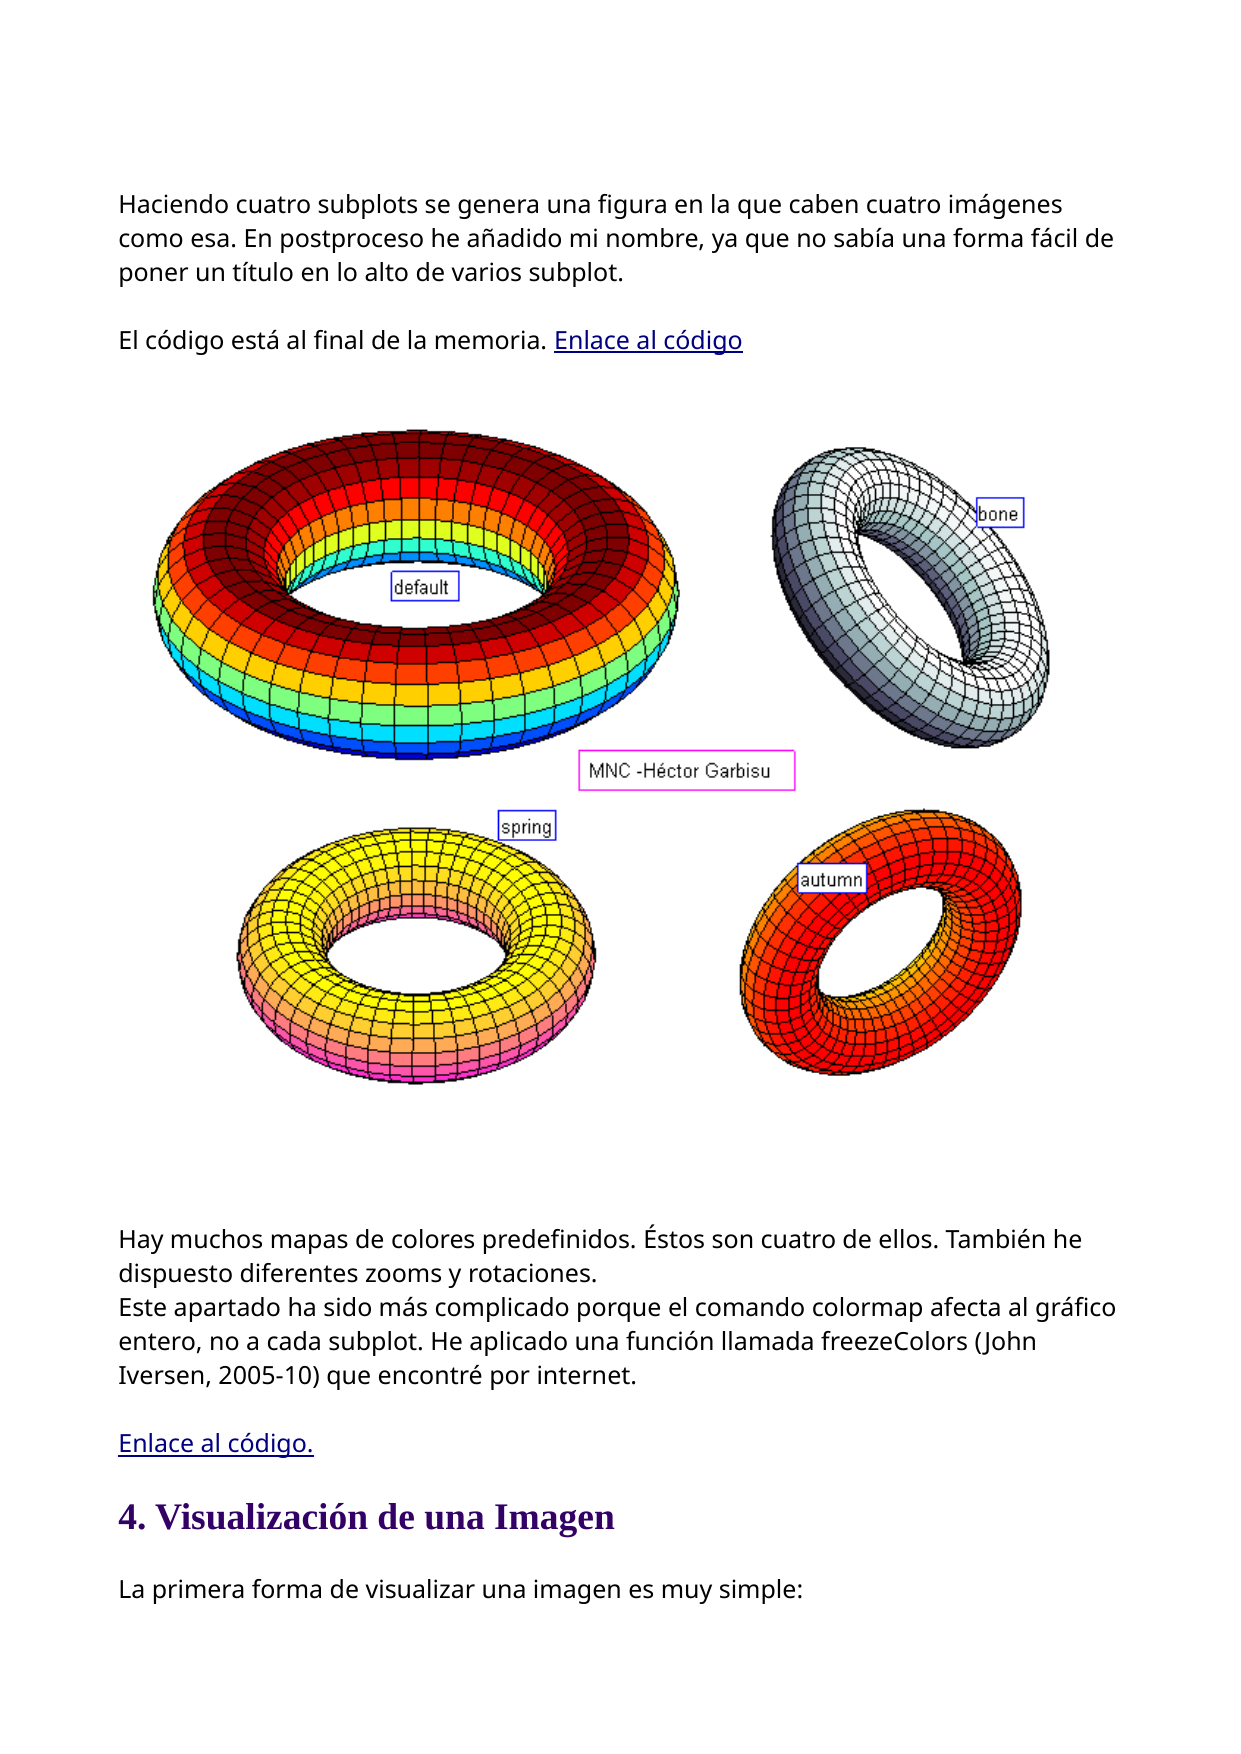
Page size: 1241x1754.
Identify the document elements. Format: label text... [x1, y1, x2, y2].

text Haciendo cuatro subplots se genera una figura en la que caben cuatro imágenes como esa. En postproceso he añadido mi nombre, ya que no sabía una forma fácil de poner un título en lo alto de varios subplot. [118, 186, 1122, 288]
text La primera forma de visualizar una imagen es muy simple: [118, 1571, 1122, 1605]
text 4. Visualización de una Imagen [118, 1494, 1122, 1537]
text Enlace al código. [118, 1426, 1122, 1460]
text El código está al final de la memoria. Enlace al código [118, 322, 1122, 357]
picture [118, 424, 1123, 1120]
text Este apartado ha sido más complicado porque el comando colormap afecta al gráfico entero, no a cada subplot. He aplicado una función llamada freezeColors (John Iversen, 2005-10) que encontré por internet. [118, 1290, 1122, 1392]
text Hay muchos mapas de colores predefinidos. Éstos son cuatro de ellos. También he dispuesto diferentes zooms y rotaciones. [118, 1222, 1122, 1290]
